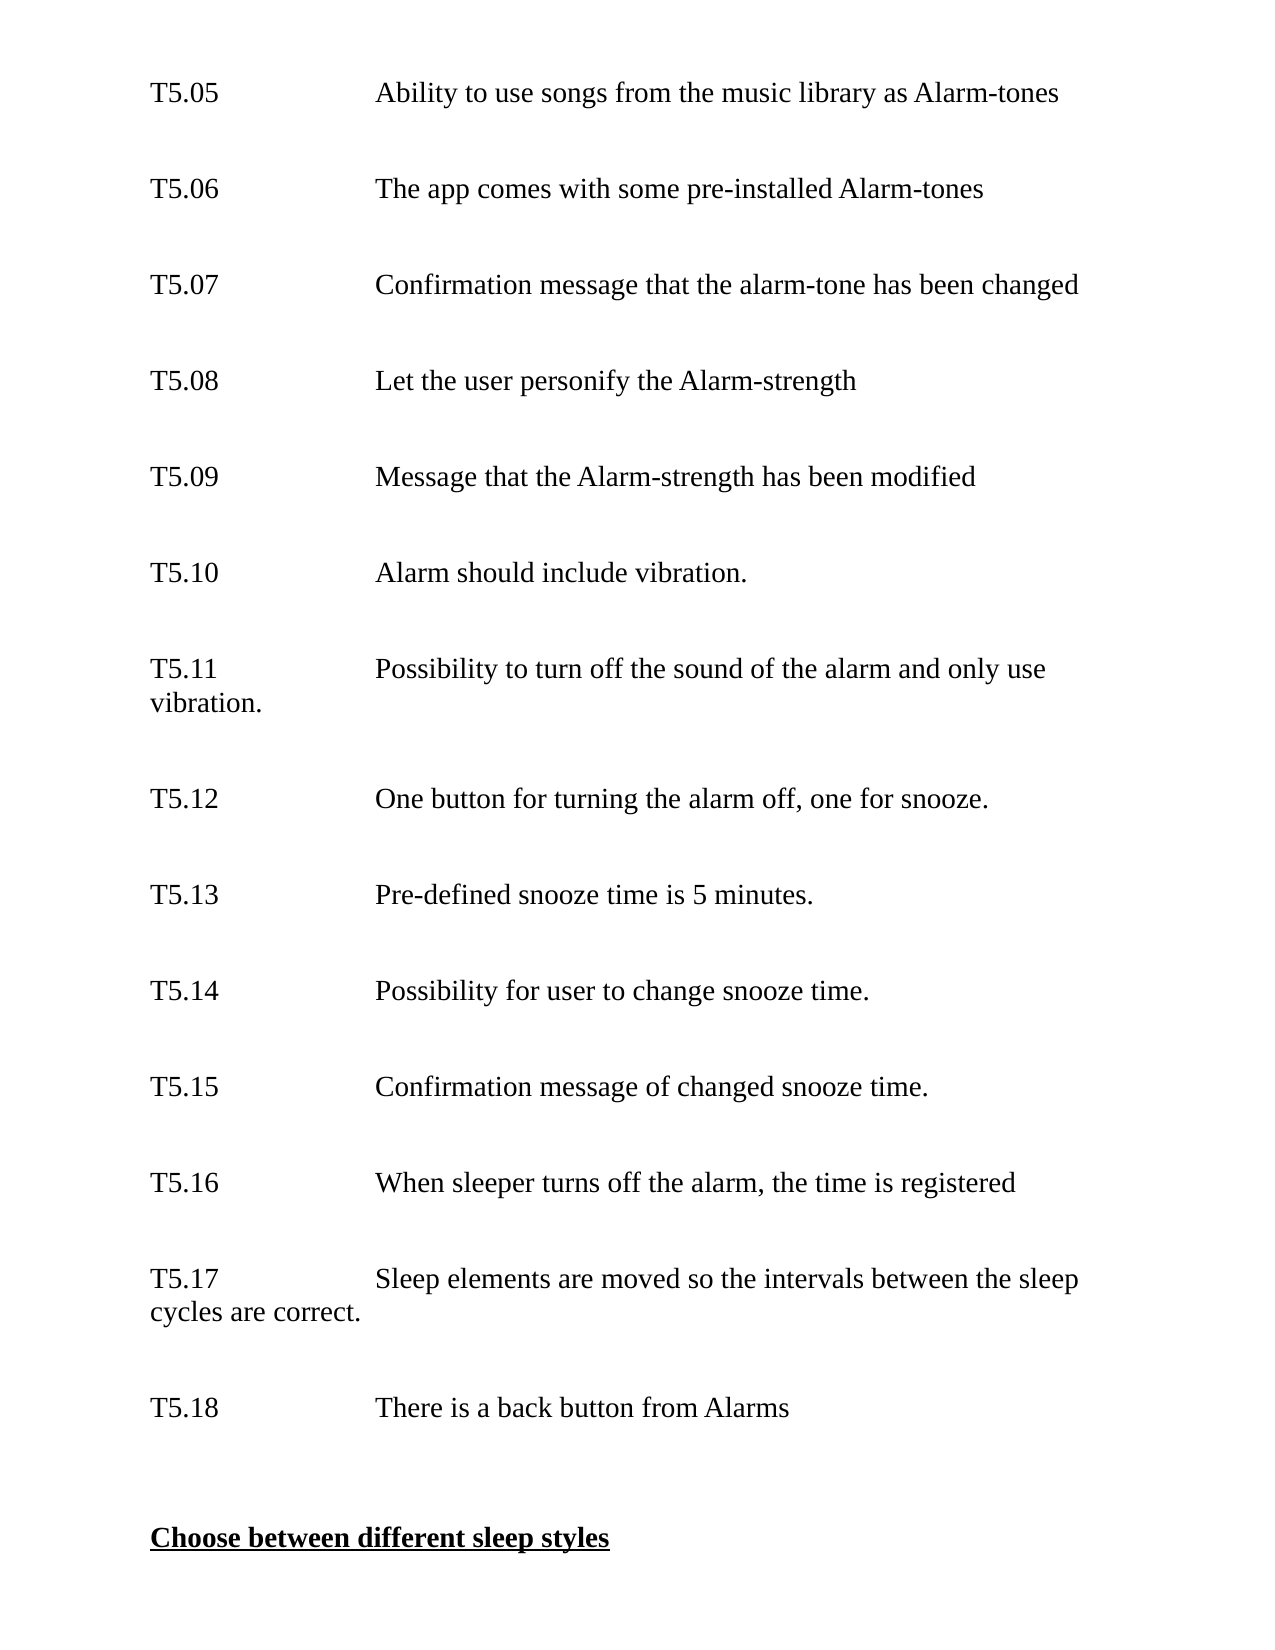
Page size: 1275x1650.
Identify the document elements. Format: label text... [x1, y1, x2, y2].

text T5.13 Pre-defined snooze time is 5 minutes. [150, 877, 1125, 910]
text T5.15 Confirmation message of changed snooze time. [150, 1069, 1125, 1102]
text T5.09 Message that the Alarm-strength has been modified [150, 459, 1125, 493]
text T5.05 Ability to use songs from the music library as Alarm-tones [150, 75, 1125, 108]
text T5.18 There is a back button from Alarms [150, 1391, 1125, 1424]
text T5.07 Confirmation message that the alarm-tone has been changed [150, 267, 1125, 301]
text T5.16 When sleeper turns off the alarm, the time is registered [150, 1165, 1125, 1198]
text T5.06 The app comes with some pre-installed Alarm-tones [150, 171, 1125, 204]
text T5.12 One button for turning the alarm off, one for snooze. [150, 781, 1125, 814]
text T5.17 Sleep elements are moved so the intervals between the sleep cycles are correct. [150, 1261, 1125, 1328]
text T5.10 Alarm should include vibration. [150, 555, 1125, 589]
text Choose between different sleep styles [150, 1520, 1125, 1554]
text T5.11 Possibility to turn off the sound of the alarm and only use vibration. [150, 651, 1125, 718]
text T5.14 Possibility for user to change snooze time. [150, 973, 1125, 1006]
text T5.08 Let the user personify the Alarm-strength [150, 363, 1125, 397]
